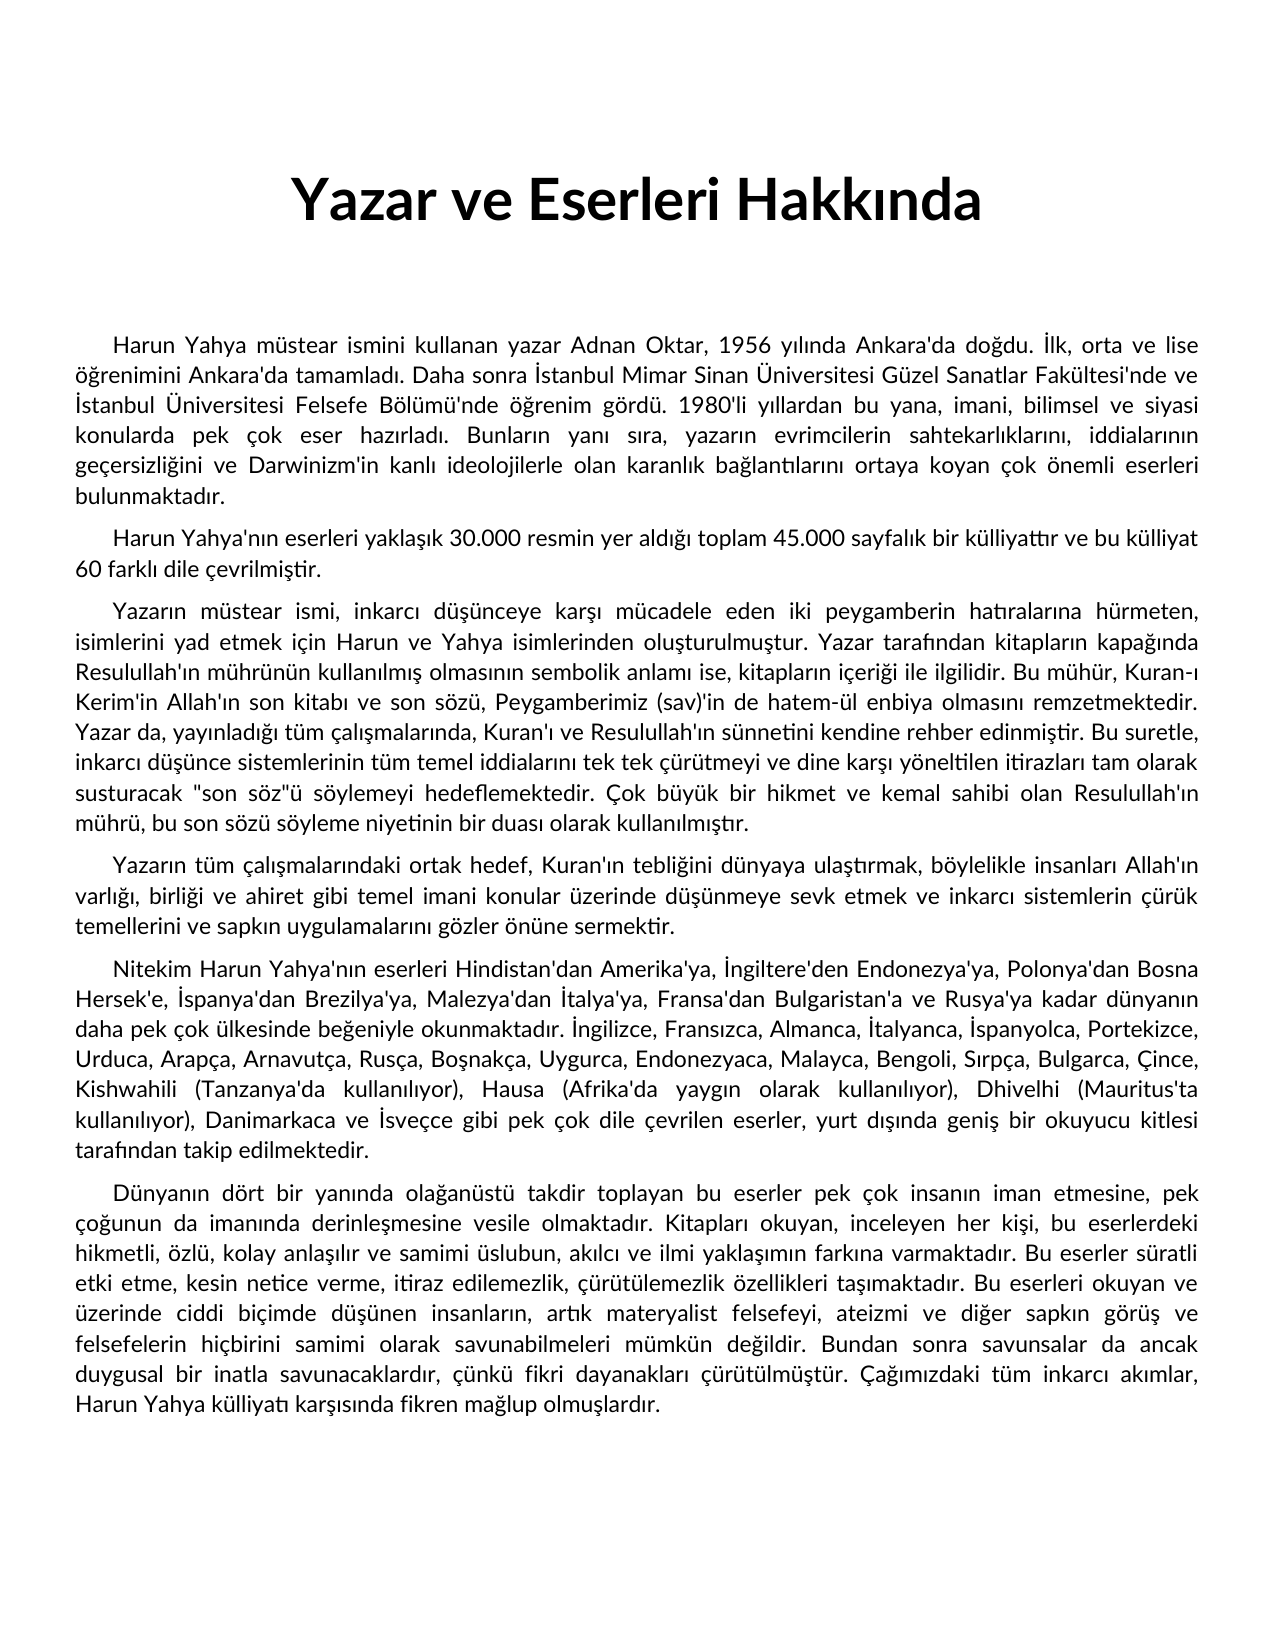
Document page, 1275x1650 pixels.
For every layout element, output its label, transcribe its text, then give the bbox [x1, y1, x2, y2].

text Yazarın tüm çalışmalarındaki ortak hedef, Kuran'ın tebliğini dünyaya ulaştırmak, böylelikle insanları Allah'ın varlığı, birliği ve ahiret gibi temel imani konular üzerinde düşünmeye sevk etmek ve inkarcı sistemlerin çürük temellerini ve sapkın uygulamalarını gözler önüne sermektir. [75, 851, 1200, 939]
text Nitekim Harun Yahya'nın eserleri Hindistan'dan Amerika'ya, İngiltere'den Endonezya'ya, Polonya'dan Bosna Hersek'e, İspanya'dan Brezilya'ya, Malezya'dan İtalya'ya, Fransa'dan Bulgaristan'a ve Rusya'ya kadar dünyanın daha pek çok ülkesinde beğeniyle okunmaktadır. İngilizce, Fransızca, Almanca, İtalyanca, İspanyolca, Portekizce, Urduca, Arapça, Arnavutça, Rusça, Boşnakça, Uygurca, Endonezyaca, Malayca, Bengoli, Sırpça, Bulgarca, Çince, Kishwahili (Tanzanya'da kullanılıyor), Hausa (Afrika'da yaygın olarak kullanılıyor), Dhivelhi (Mauritus'ta kullanılıyor), Danimarkaca ve İsveçce gibi pek çok dile çevrilen eserler, yurt dışında geniş bir okuyucu kitlesi tarafından takip edilmektedir. [75, 954, 1200, 1163]
text Yazarın müstear ismi, inkarcı düşünceye karşı mücadele eden iki peygamberin hatıralarına hürmeten, isimlerini yad etmek için Harun ve Yahya isimlerinden oluşturulmuştur. Yazar tarafından kitapların kapağında Resulullah'ın mührünün kullanılmış olmasının sembolik anlamı ise, kitapların içeriği ile ilgilidir. Bu mühür, Kuran-ı Kerim'in Allah'ın son kitabı ve son sözü, Peygamberimiz (sav)'in de hatem-ül enbiya olmasını remzetmektedir. Yazar da, yayınladığı tüm çalışmalarında, Kuran'ı ve Resulullah'ın sünnetini kendine rehber edinmiştir. Bu suretle, inkarcı düşünce sistemlerinin tüm temel iddialarını tek tek çürütmeyi ve dine karşı yöneltilen itirazları tam olarak susturacak "son söz"ü söylemeyi hedeflemektedir. Çok büyük bir hikmet ve kemal sahibi olan Resulullah'ın mührü, bu son sözü söyleme niyetinin bir duası olarak kullanılmıştır. [75, 597, 1200, 836]
subtitle Yazar ve Eserleri Hakkında [75, 162, 1200, 232]
text Harun Yahya'nın eserleri yaklaşık 30.000 resmin yer aldığı toplam 45.000 sayfalık bir külliyattır ve bu külliyat 60 farklı dile çevrilmiştir. [75, 524, 1200, 582]
text Dünyanın dört bir yanında olağanüstü takdir toplayan bu eserler pek çok insanın iman etmesine, pek çoğunun da imanında derinleşmesine vesile olmaktadır. Kitapları okuyan, inceleyen her kişi, bu eserlerdeki hikmetli, özlü, kolay anlaşılır ve samimi üslubun, akılcı ve ilmi yaklaşımın farkına varmaktadır. Bu eserler süratli etki etme, kesin netice verme, itiraz edilemezlik, çürütülemezlik özellikleri taşımaktadır. Bu eserleri okuyan ve üzerinde ciddi biçimde düşünen insanların, artık materyalist felsefeyi, ateizmi ve diğer sapkın görüş ve felsefelerin hiçbirini samimi olarak savunabilmeleri mümkün değildir. Bundan sonra savunsalar da ancak duygusal bir inatla savunacaklardır, çünkü fikri dayanakları çürütülmüştür. Çağımızdaki tüm inkarcı akımlar, Harun Yahya külliyatı karşısında fikren mağlup olmuşlardır. [75, 1178, 1200, 1417]
text Harun Yahya müstear ismini kullanan yazar Adnan Oktar, 1956 yılında Ankara'da doğdu. İlk, orta ve lise öğrenimini Ankara'da tamamladı. Daha sonra İstanbul Mimar Sinan Üniversitesi Güzel Sanatlar Fakültesi'nde ve İstanbul Üniversitesi Felsefe Bölümü'nde öğrenim gördü. 1980'li yıllardan bu yana, imani, bilimsel ve siyasi konularda pek çok eser hazırladı. Bunların yanı sıra, yazarın evrimcilerin sahtekarlıklarını, iddialarının geçersizliğini ve Darwinizm'in kanlı ideolojilerle olan karanlık bağlantılarını ortaya koyan çok önemli eserleri bulunmaktadır. [75, 330, 1200, 509]
